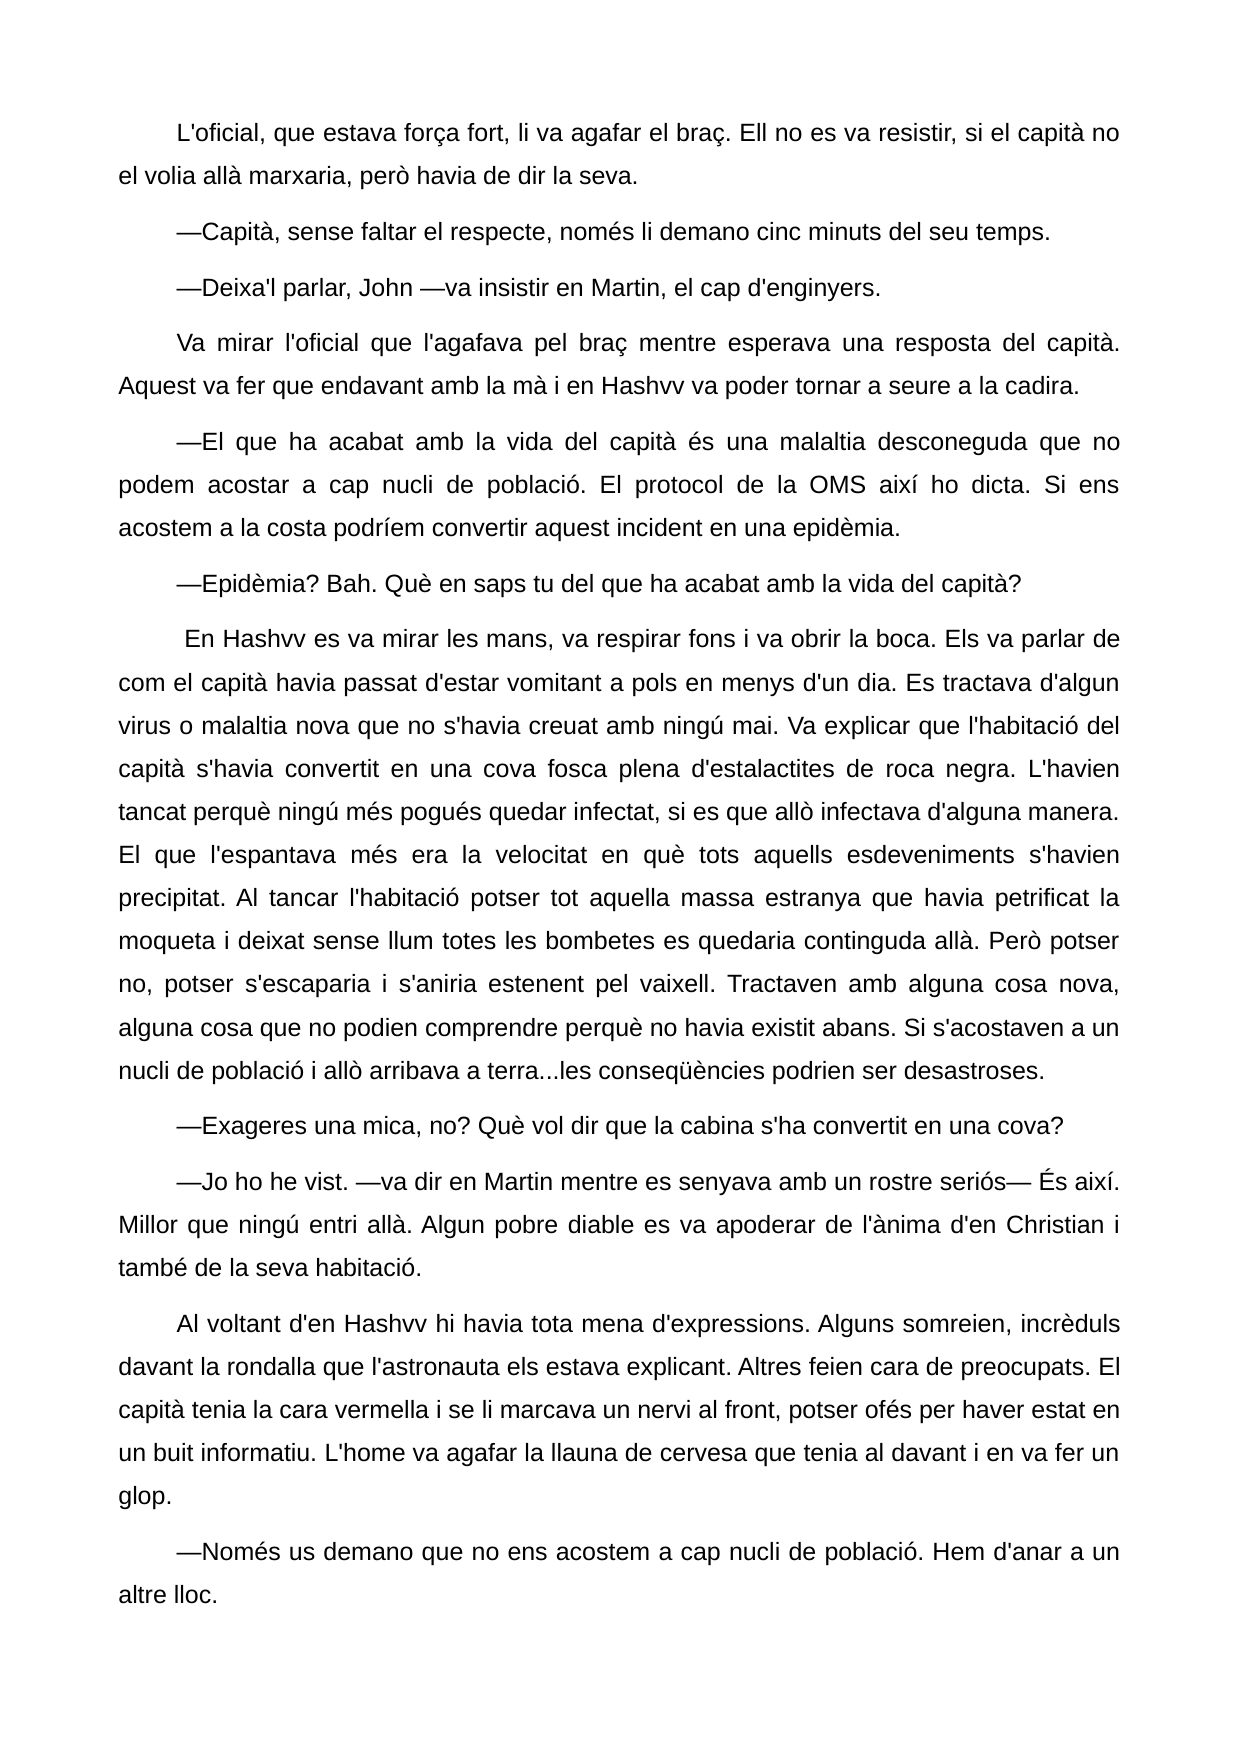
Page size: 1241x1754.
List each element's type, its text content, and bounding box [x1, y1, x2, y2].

text —Jo ho he vist. —va dir en Martin mentre es senyava amb un rostre seriós— És així. Millor que ningú entri allà. Algun pobre diable es va apoderar de l'ànima d'en Christian i també de la seva habitació. [118, 1167, 1122, 1282]
text —Exageres una mica, no? Què vol dir que la cabina s'ha convertit en una cova? [118, 1111, 1122, 1140]
text —El que ha acabat amb la vida del capità és una malaltia desconeguda que no podem acostar a cap nucli de població. El protocol de la OMS així ho dicta. Si ens acostem a la costa podríem convertir aquest incident en una epidèmia. [118, 427, 1122, 542]
text —Deixa'l parlar, John —va insistir en Martin, el cap d'enginyers. [118, 272, 1122, 301]
text Al voltant d'en Hashvv hi havia tota mena d'expressions. Alguns somreien, incrèduls davant la rondalla que l'astronauta els estava explicant. Altres feien cara de preocupats. El capità tenia la cara vermella i se li marcava un nervi al front, potser ofés per haver estat en un buit informatiu. L'home va agafar la llauna de cervesa que tenia al davant i en va fer un glop. [118, 1309, 1122, 1510]
text —Epidèmia? Bah. Què en saps tu del que ha acabat amb la vida del capità? [118, 569, 1122, 597]
text —Només us demano que no ens acostem a cap nucli de població. Hem d'anar a un altre lloc. [118, 1537, 1122, 1609]
text L'oficial, que estava força fort, li va agafar el braç. Ell no es va resistir, si el capità no el volia allà marxaria, però havia de dir la seva. [118, 118, 1122, 190]
text —Capità, sense faltar el respecte, només li demano cinc minuts del seu temps. [118, 217, 1122, 246]
text En Hashvv es va mirar les mans, va respirar fons i va obrir la boca. Els va parlar de com el capità havia passat d'estar vomitant a pols en menys d'un dia. Es tractava d'algun virus o malaltia nova que no s'havia creuat amb ningú mai. Va explicar que l'habitació del capità s'havia convertit en una cova fosca plena d'estalactites de roca negra. L'havien tancat perquè ningú més pogués quedar infectat, si es que allò infectava d'alguna manera. El que l'espantava més era la velocitat en què tots aquells esdeveniments s'havien precipitat. Al tancar l'habitació potser tot aquella massa estranya que havia petrificat la moqueta i deixat sense llum totes les bombetes es quedaria continguda allà. Però potser no, potser s'escaparia i s'aniria estenent pel vaixell. Tractaven amb alguna cosa nova, alguna cosa que no podien comprendre perquè no havia existit abans. Si s'acostaven a un nucli de població i allò arribava a terra...les conseqüències podrien ser desastroses. [118, 624, 1122, 1084]
text Va mirar l'oficial que l'agafava pel braç mentre esperava una resposta del capità. Aquest va fer que endavant amb la mà i en Hashvv va poder tornar a seure a la cadira. [118, 328, 1122, 400]
